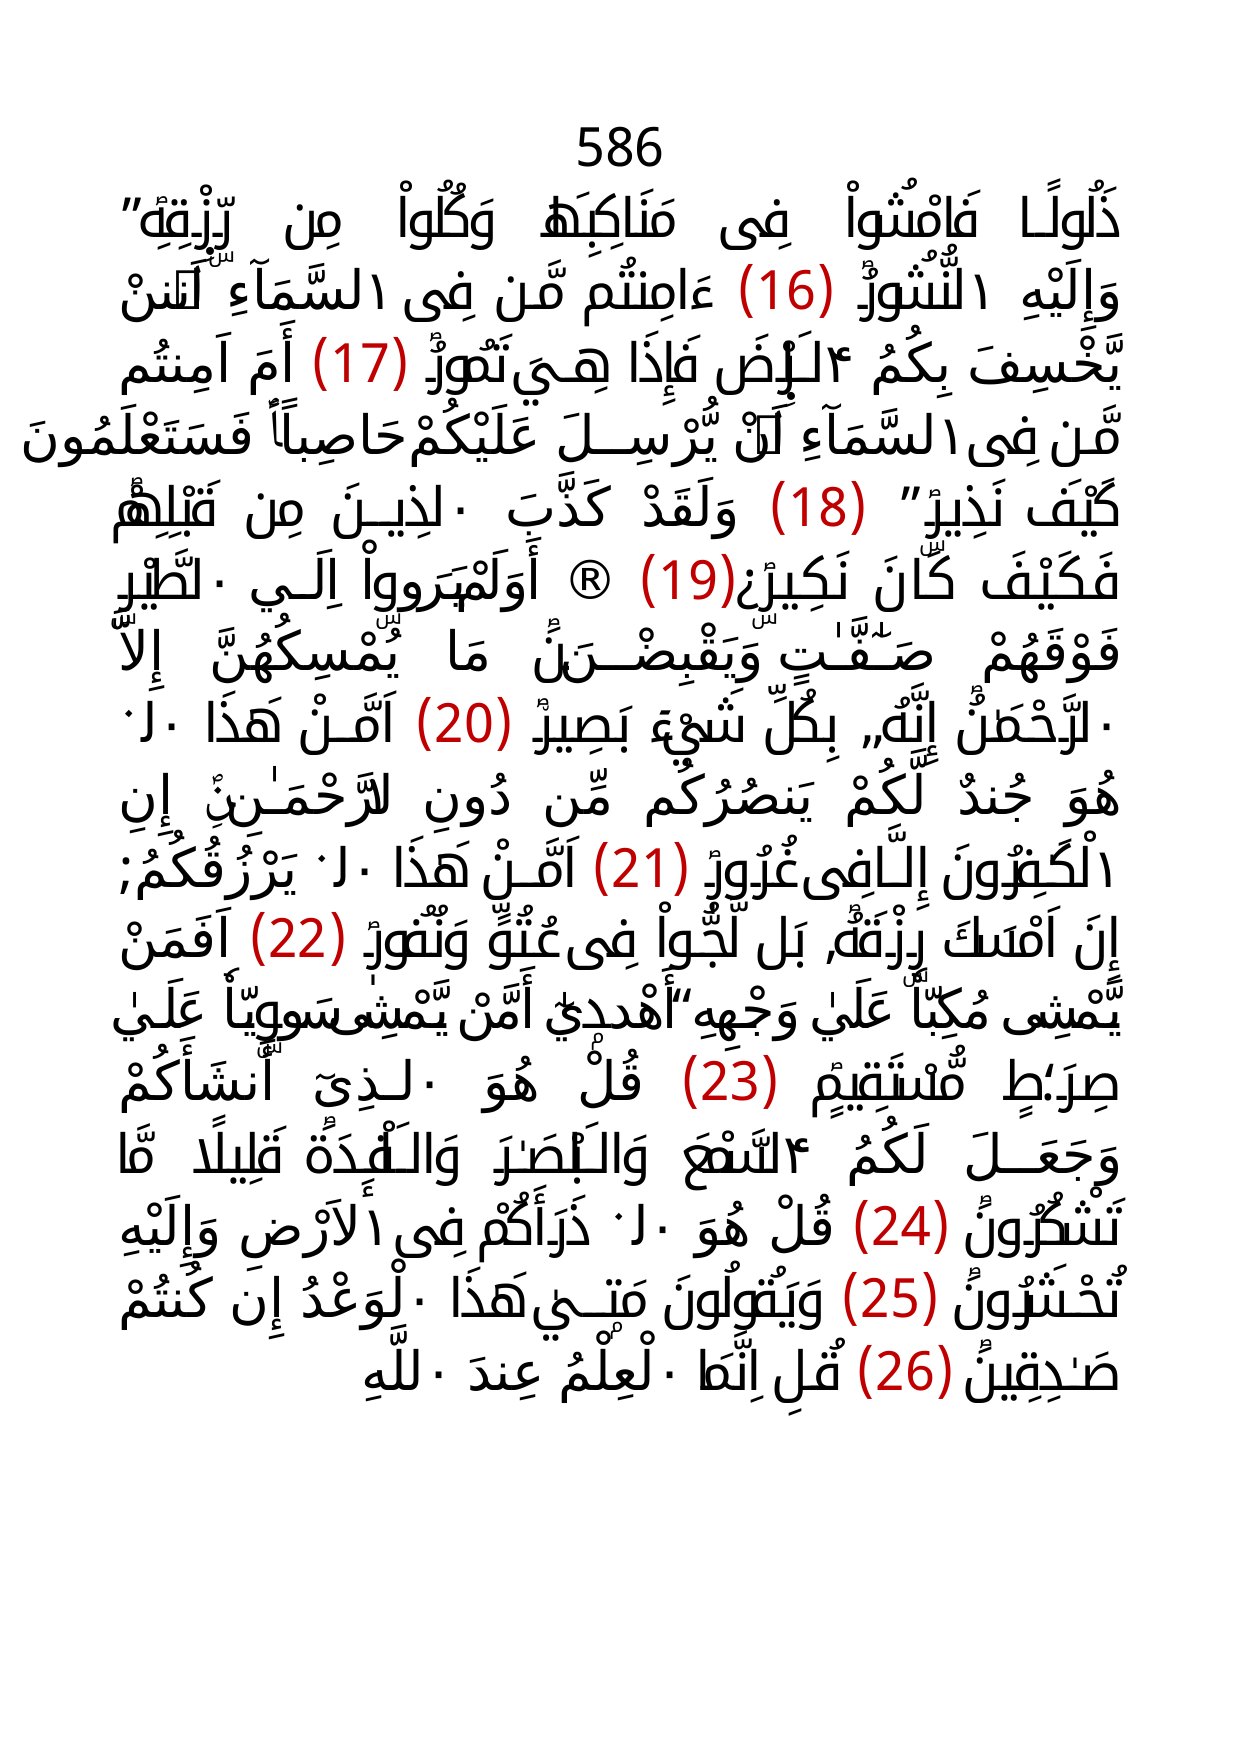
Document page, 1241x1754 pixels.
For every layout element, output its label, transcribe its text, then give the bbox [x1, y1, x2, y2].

text ذَلُولًا فَامْشُواْ فِى مَنَاكِبِهَا وَكُلُواْ مِن رّۣزْقِهِؐ” وَإِلَيْهِ ۱لنُّشُورُؐ (16) ءَامِنتُم مَّـن فِى ۱لسَّمَآءِ اَ۬نننْ يَّخْسِفَ بِكُمُ ۴لاَرْضَ فَإِذَا هِــيَ تَمُورُؐ (17) أَمَ اَمِنتُم مَّـن فِى ۱لسَّمَآءِ اَ۬نْ يُّرْسِــلَ عَلَيْكُمْ حَاصِباًؐ فَسَتَعْلَمُونَ كَيْفَ نَذِيرۣؐ” (18) وَلَقَدْ كَذَّبَ ۰لذِيــنَ مِن قَبْلِهِمْؐ فَكَيْفَ كَانَ نَكِيرۣؐ¿ (19) ® أَوَلَمْ يَرَوۣاْ اِلَــي ۰لطَّيْرۣ فَوْقَهُمْ صَـٰٓفَّـٰتٍ وَيَقْبِضْــنَؐ مَا يُمْسِكُهُنَّ إِلاَّ ۰لرَّحْمَـٰنُؐ إِنَّهُ„ بِكُلِّ شَيْءٙ بَصِير٘ؐ (20) اَمَّــنْ هَـٰذَا ۰ﻟ﮲ هُوَ جُندٌ لَّكُمْ يَنصُرُكُم مِّن دُونِ ۱لرَّحْمَـٰنِؐ إِنِ ۱لْكَـٰفِرُونَ إِلاَّ فِى غُرُورٖؐ (21) اَمَّــنْ هَـٰذَا ۰ﻟ﮲ يَرْزُقُكُمُ; إِنَ اَمْسَكَ رۣزْقَهُؐ, بَل لَّجُّواْ فِى عُتُوٍّ وَنُفُورٖؐ (22) اَفَمَنْ يَّمْشِى مُكِبّاٗ عَلَيٰ وَجْهِهِ“ أَهْدۭيٰٓ أَمَّنْ يَّمْشِى سَوۣيّاٗ عَلَـيٰ صِرَ؛طٍ مُّسْتَقِيمٍؐ (23) قُلْ هُوَ ۰ﻟـذِىٓ أَنشَأَكُمْ وَجَعَــلَ لَكُمُ ۴لسَّمْعَ وَالاَبْصَـٰرَ وَالاَفْـِٕدَةَؐ قَلِيلًا مَّا تَشْكُرُونَؐ (24) قُلْ هُوَ ۰ﻟ﮲ ذَرَأَكُمْ فِى ۱لاَرْضِ وَإِلَيْهِ تُحْشَرُونَؐ (25) وَيَقُولُونَ مَتۭــيٰ هَـٰذَا ۰لْوَعْدُ إِن كُنتُمْ صَـٰدِقِينَؐ (26) قُـلِ اِنَّمَا ۰لْعِلْمُ عِندَ ۰للَّهِ [118, 189, 1122, 1412]
text 586 [118, 118, 1122, 189]
